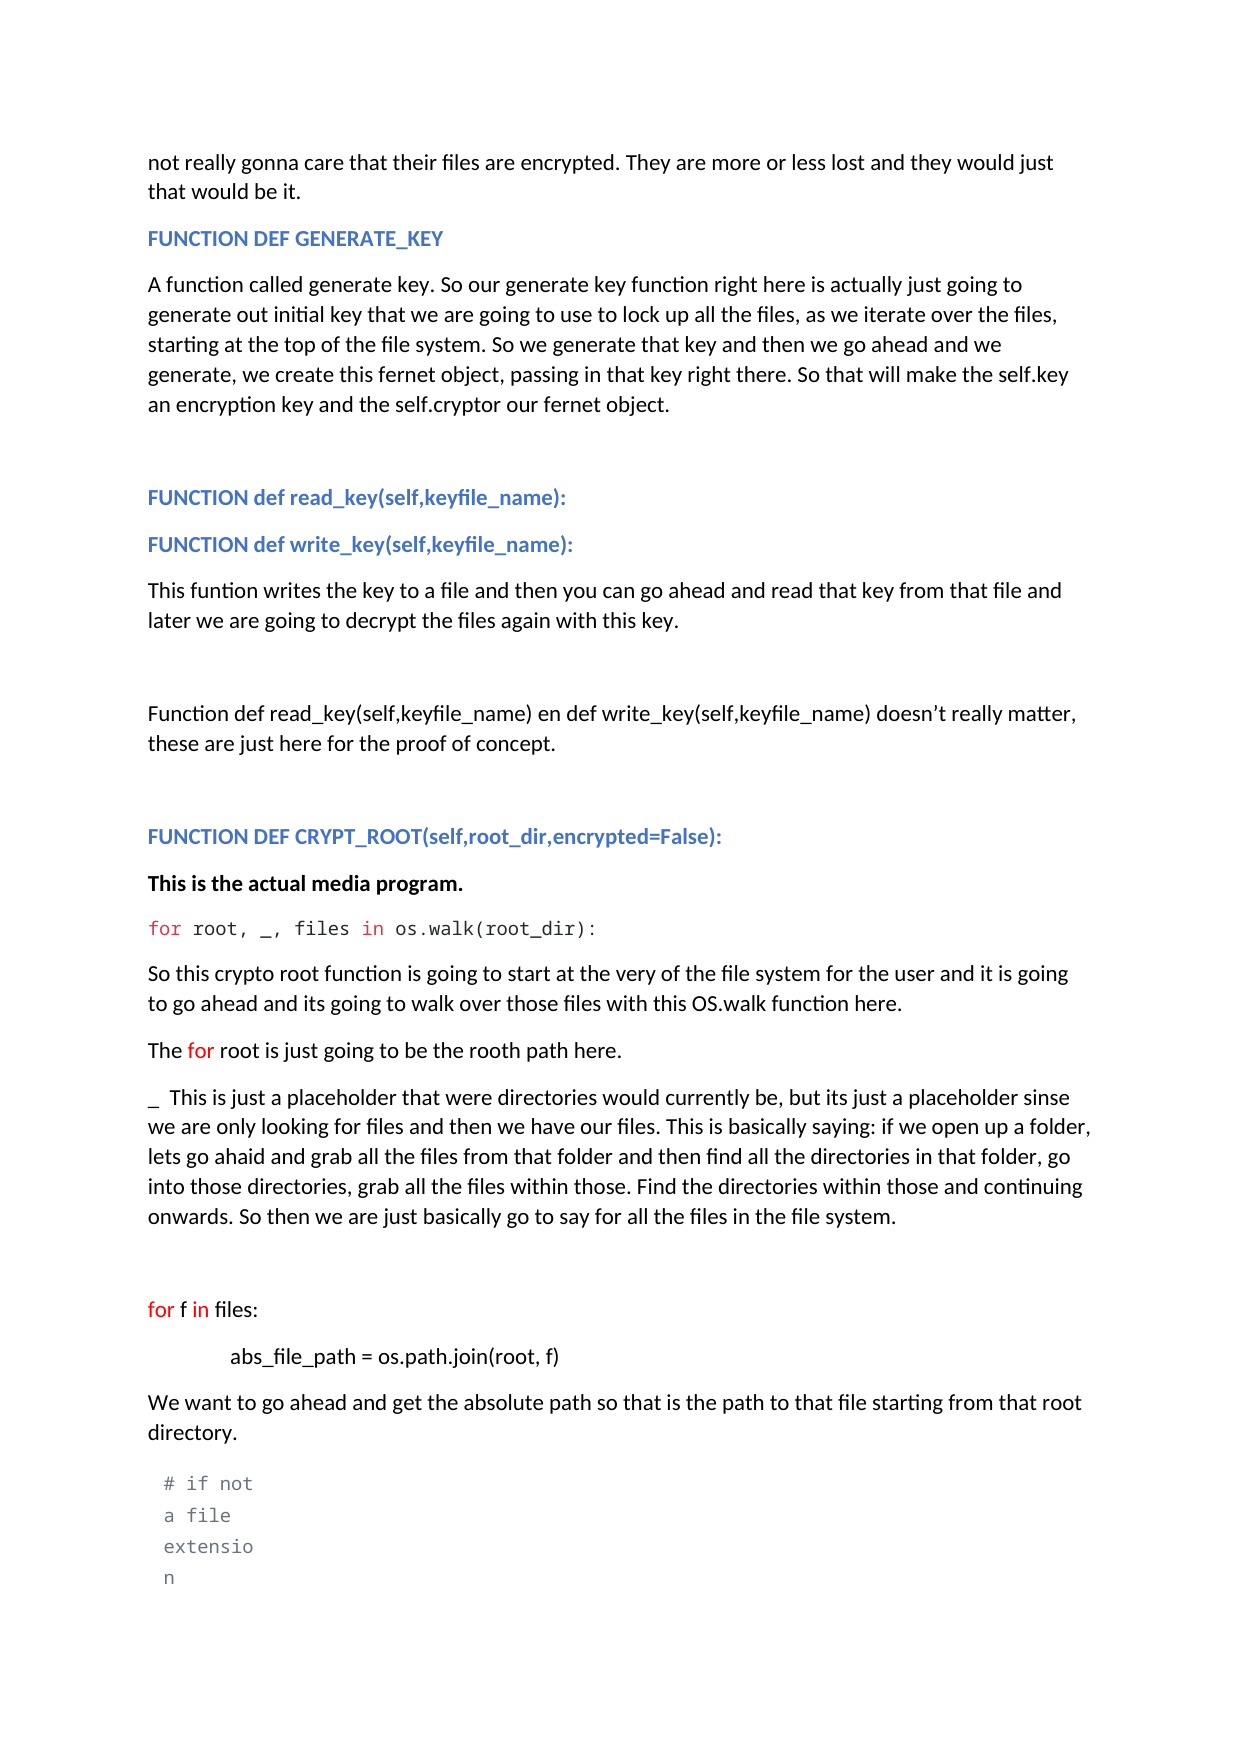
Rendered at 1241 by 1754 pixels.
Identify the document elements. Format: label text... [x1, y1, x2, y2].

text not really gonna care that their files are encrypted. They are more or less lost and they would just that would be it. [148, 148, 1093, 206]
text _ This is just a placeholder that were directories would currently be, but its just a placeholder sinse we are only looking for files and then we have our files. This is basically saying: if we open up a folder, lets go ahaid and grab all the files from that folder and then find all the directories in that folder, go into those directories, grab all the files within those. Find the directories within those and continuing onwards. So then we are just basically go to say for all the files in the file system. [148, 1083, 1093, 1230]
text A function called generate key. So our generate key function right here is actually just going to generate out initial key that we are going to use to lock up all the files, as we iterate over the files, starting at the top of the file system. So we generate that key and then we go ahead and we generate, we create this fernet object, passing in that key right there. So that will make the self.key an encryption key and the self.cryptor our fernet object. [148, 271, 1093, 418]
table_header [272, 1465, 1093, 1590]
text So this crypto root function is going to start at the very of the file system for the user and it is going to go ahead and its going to walk over those files with this OS.walk function here. [148, 959, 1093, 1017]
text FUNCTION def read_key(self,keyfile_name): [148, 483, 1093, 511]
table_header # if not a file extension [148, 1465, 272, 1590]
text abs_file_path = os.path.join(root, f) [148, 1342, 1093, 1370]
text This is the actual media program. [148, 869, 1093, 897]
text We want to go ahead and get the absolute path so that is the path to that file starting from that root directory. [148, 1388, 1093, 1446]
text The for root is just going to be the rooth path here. [148, 1036, 1093, 1064]
text for f in files: [148, 1295, 1093, 1323]
text for root, _, files in os.walk(root_dir): [148, 916, 1093, 941]
text This funtion writes the key to a file and then you can go ahead and read that key from that file and later we are going to decrypt the files again with this key. [148, 576, 1093, 634]
text FUNCTION DEF GENERATE_KEY [148, 224, 1093, 252]
text Function def read_key(self,keyfile_name) en def write_key(self,keyfile_name) doesn’t really matter, these are just here for the proof of concept. [148, 699, 1093, 757]
text FUNCTION def write_key(self,keyfile_name): [148, 530, 1093, 558]
text FUNCTION DEF CRYPT_ROOT(self,root_dir,encrypted=False): [148, 822, 1093, 851]
